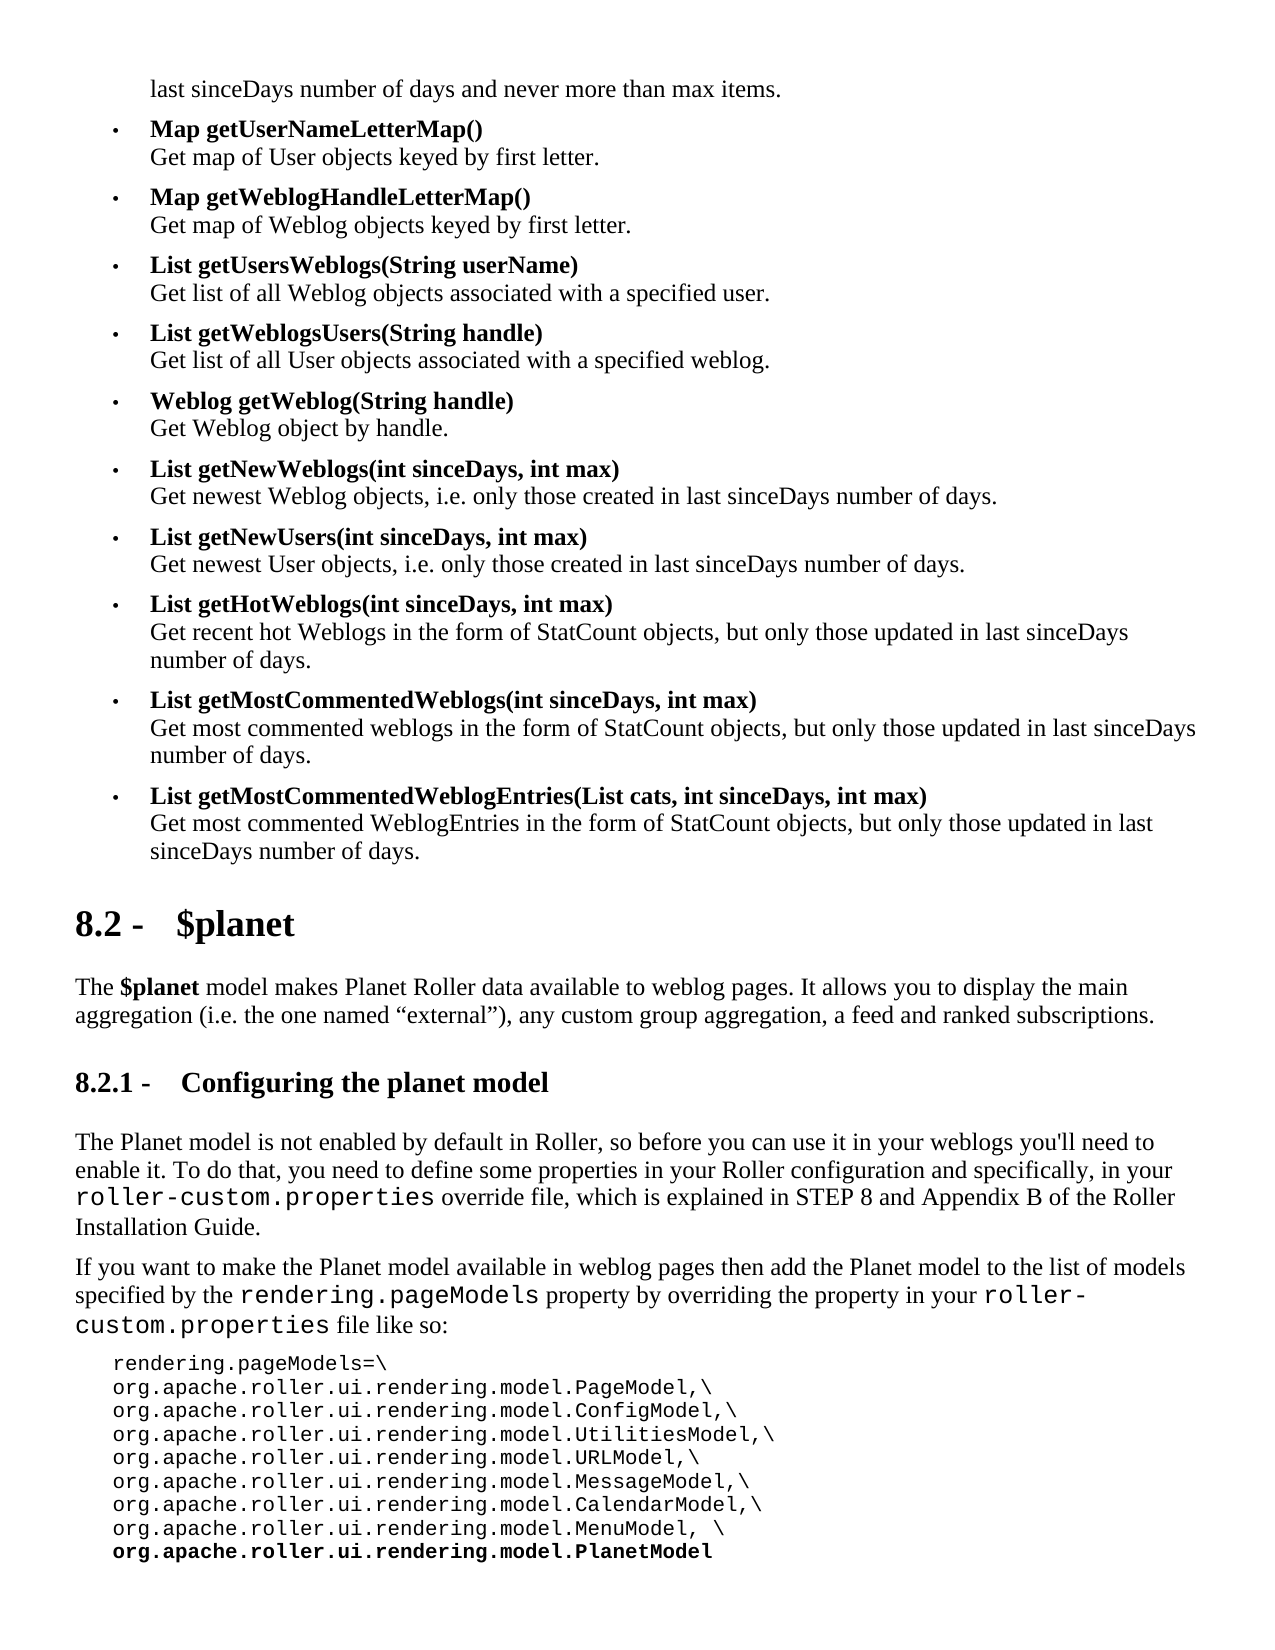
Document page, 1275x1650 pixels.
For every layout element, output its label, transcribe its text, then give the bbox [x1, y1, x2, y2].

text The $planet model makes Planet Roller data available to weblog pages. It allows you to display the main aggregation (i.e. the one named “external”), any custom group aggregation, a feed and ranked subscriptions. [75, 973, 1200, 1029]
subtitle $planet [75, 902, 1200, 944]
text org.apache.roller.ui.rendering.model.URLModel,\ [75, 1447, 1200, 1471]
text rendering.pageModels=\ [75, 1353, 1200, 1377]
list Map getUserNameLetterMap() Get map of User objects keyed by first letter. [112, 115, 1200, 171]
list List getNewUsers(int sinceDays, int max) Get newest User objects, i.e. only those created in last sinceDays number of days. [112, 523, 1200, 578]
text org.apache.roller.ui.rendering.model.UtilitiesModel,\ [75, 1424, 1200, 1447]
text The Planet model is not enabled by default in Roller, so before you can use it in your weblogs you'll need to enable it. To do that, you need to define some properties in your Roller configuration and specifically, in your roller-custom.properties override file, which is explained in STEP 8 and Appendix B of the Roller Installation Guide. [75, 1128, 1200, 1241]
subtitle Configuring the planet model [75, 1066, 1200, 1099]
list List getNewWeblogs(int sinceDays, int max) Get newest Weblog objects, i.e. only those created in last sinceDays number of days. [112, 455, 1200, 510]
list Map getWeblogHandleLetterMap() Get map of Weblog objects keyed by first letter. [112, 183, 1200, 238]
list List getMostCommentedWeblogEntries(List cats, int sinceDays, int max) Get most commented WeblogEntries in the form of StatCount objects, but only those updated in last sinceDays number of days. [112, 782, 1200, 865]
list List getHotWeblogs(int sinceDays, int max) Get recent hot Weblogs in the form of StatCount objects, but only those updated in last sinceDays number of days. [112, 591, 1200, 674]
text org.apache.roller.ui.rendering.model.MenuModel, \ [75, 1518, 1200, 1542]
list Weblog getWeblog(String handle) Get Weblog object by handle. [112, 387, 1200, 442]
text org.apache.roller.ui.rendering.model.PlanetModel [75, 1542, 1200, 1565]
text org.apache.roller.ui.rendering.model.MessageModel,\ [75, 1471, 1200, 1494]
list List getUsersWeblogs(String userName) Get list of all Weblog objects associated with a specified user. [112, 251, 1200, 306]
list last sinceDays number of days and never more than max items. [112, 75, 1200, 103]
text If you want to make the Planet model available in weblog pages then add the Planet model to the list of models specified by the rendering.pageModels property by overriding the property in your roller-custom.properties file like so: [75, 1253, 1200, 1341]
list List getWeblogsUsers(String handle) Get list of all User objects associated with a specified weblog. [112, 319, 1200, 374]
text org.apache.roller.ui.rendering.model.CalendarModel,\ [75, 1494, 1200, 1518]
list List getMostCommentedWeblogs(int sinceDays, int max) Get most commented weblogs in the form of StatCount objects, but only those updated in last sinceDays number of days. [112, 686, 1200, 769]
text org.apache.roller.ui.rendering.model.PageModel,\ [75, 1377, 1200, 1400]
text org.apache.roller.ui.rendering.model.ConfigModel,\ [75, 1400, 1200, 1424]
